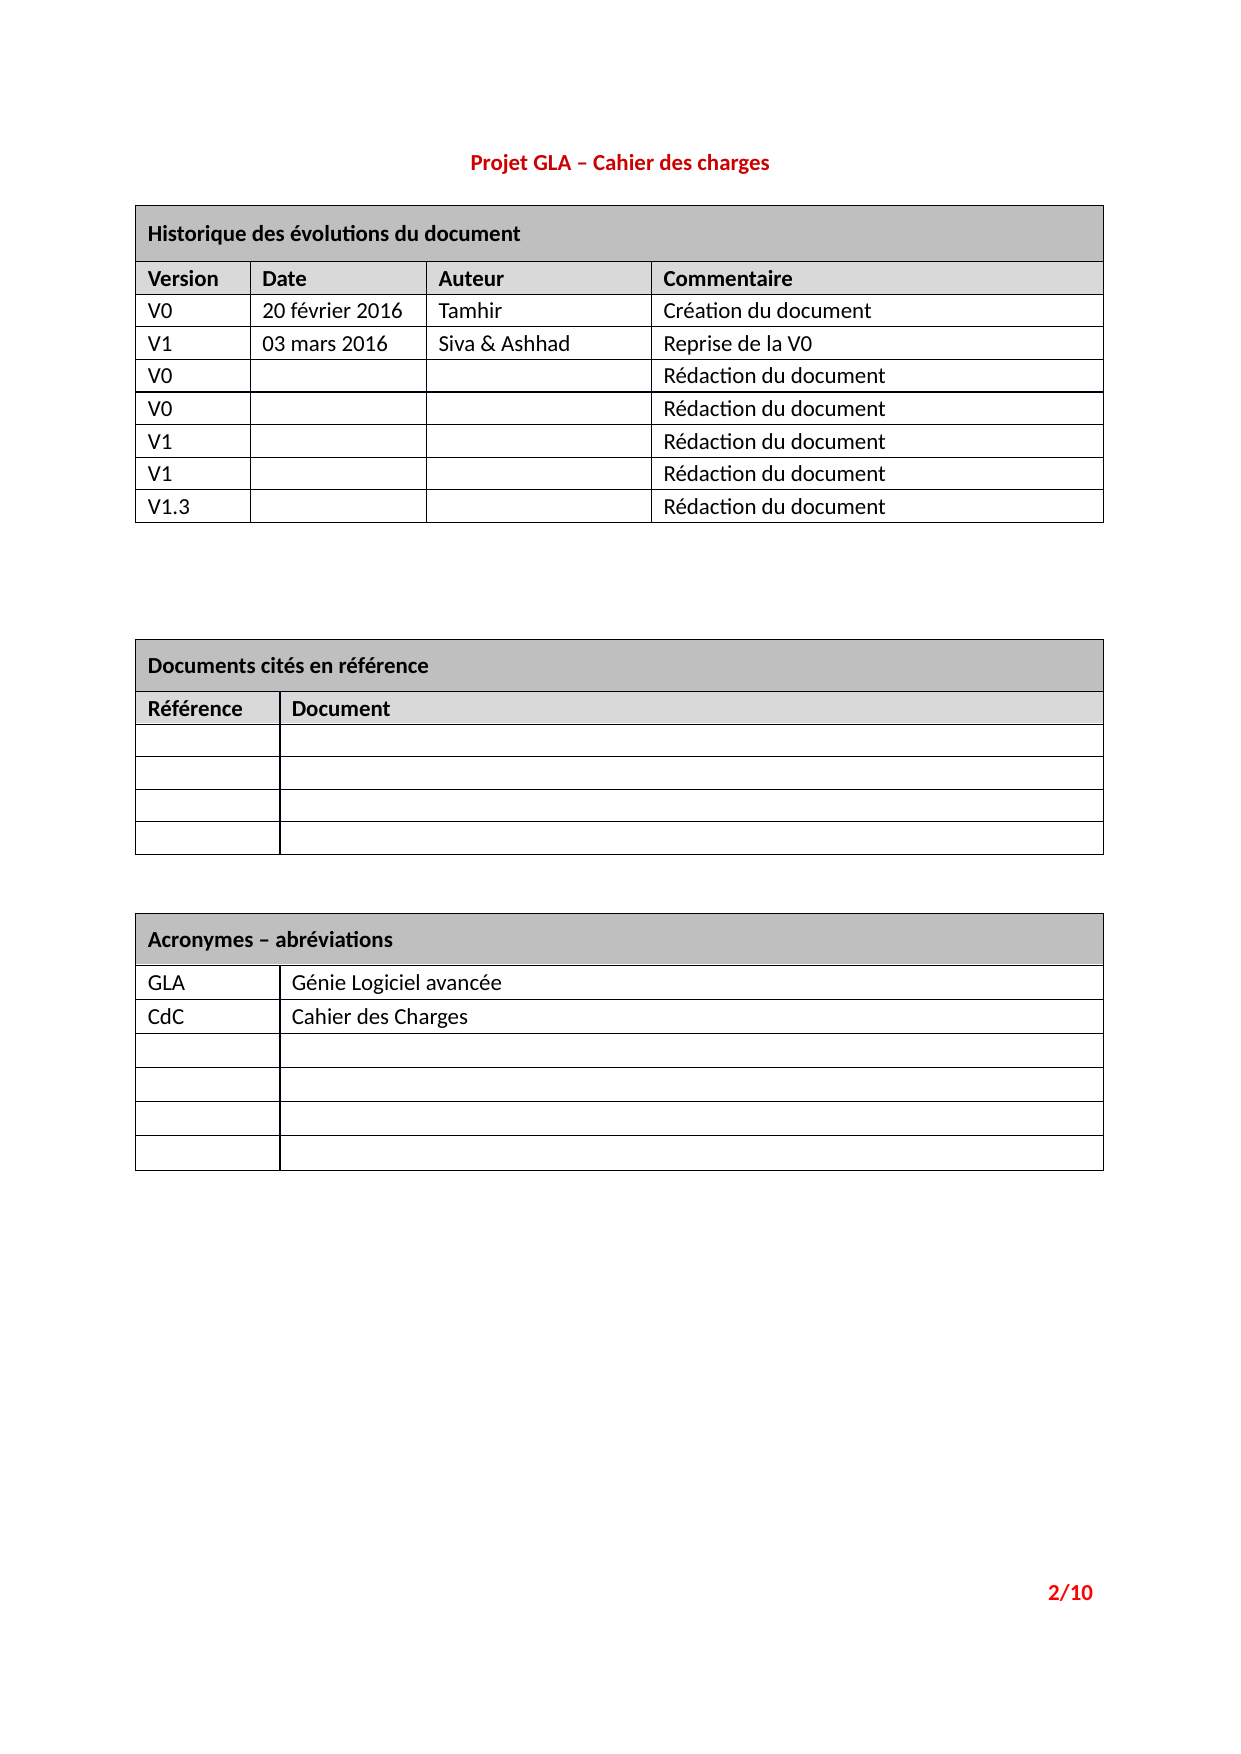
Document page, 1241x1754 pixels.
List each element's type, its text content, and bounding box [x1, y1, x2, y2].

table_cell Tamhir [427, 295, 651, 326]
table_cell GLA [136, 966, 279, 999]
table_cell [281, 725, 1103, 756]
table_header Acronymes – abréviations [136, 914, 1103, 964]
table_cell [136, 725, 279, 756]
table_cell [136, 1068, 279, 1101]
table_cell [251, 393, 426, 424]
table_cell Création du document [652, 295, 1103, 326]
table_cell [136, 757, 279, 788]
table_cell Génie Logiciel avancée [281, 966, 1103, 999]
table_cell [427, 458, 651, 489]
table_cell V1 [136, 327, 250, 359]
table_cell Rédaction du document [652, 490, 1103, 522]
table_cell [136, 790, 279, 821]
table_cell Cahier des Charges [281, 1000, 1103, 1033]
table_cell V0 [136, 360, 250, 391]
table_cell Document [281, 692, 1103, 723]
table_cell [281, 1102, 1103, 1135]
table_cell [136, 1102, 279, 1135]
table_header Documents cités en référence [136, 640, 1103, 691]
table_cell 03 mars 2016 [251, 327, 426, 359]
table_cell [251, 425, 426, 457]
table_cell [251, 360, 426, 391]
table_cell [251, 490, 426, 522]
table_cell Rédaction du document [652, 360, 1103, 391]
table_cell Version [136, 262, 250, 294]
table_cell [427, 490, 651, 522]
table_cell [427, 360, 651, 391]
table_cell [251, 458, 426, 489]
table_cell Reprise de la V0 [652, 327, 1103, 359]
table_cell Référence [136, 692, 279, 723]
table_cell [136, 1136, 279, 1169]
table_cell Rédaction du document [652, 425, 1103, 457]
table_cell [136, 1034, 279, 1067]
table_cell Rédaction du document [652, 393, 1103, 424]
table_cell Siva & Ashhad [427, 327, 651, 359]
table_cell [281, 1034, 1103, 1067]
table_cell [281, 1068, 1103, 1101]
table_cell [281, 790, 1103, 821]
table_cell Auteur [427, 262, 651, 294]
table_cell 20 février 2016 [251, 295, 426, 326]
table_cell [136, 822, 279, 853]
table_cell V1.3 [136, 490, 250, 522]
table_cell [427, 425, 651, 457]
table_cell Date [251, 262, 426, 294]
table_cell V1 [136, 425, 250, 457]
table_cell V0 [136, 295, 250, 326]
table_cell Rédaction du document [652, 458, 1103, 489]
table_cell [281, 822, 1103, 853]
table_cell [281, 757, 1103, 788]
table_cell [427, 393, 651, 424]
table_cell Commentaire [652, 262, 1103, 294]
table_cell CdC [136, 1000, 279, 1033]
table_cell V0 [136, 393, 250, 424]
table_header Historique des évolutions du document [136, 206, 1103, 261]
table_cell [281, 1136, 1103, 1169]
table_cell V1 [136, 458, 250, 489]
